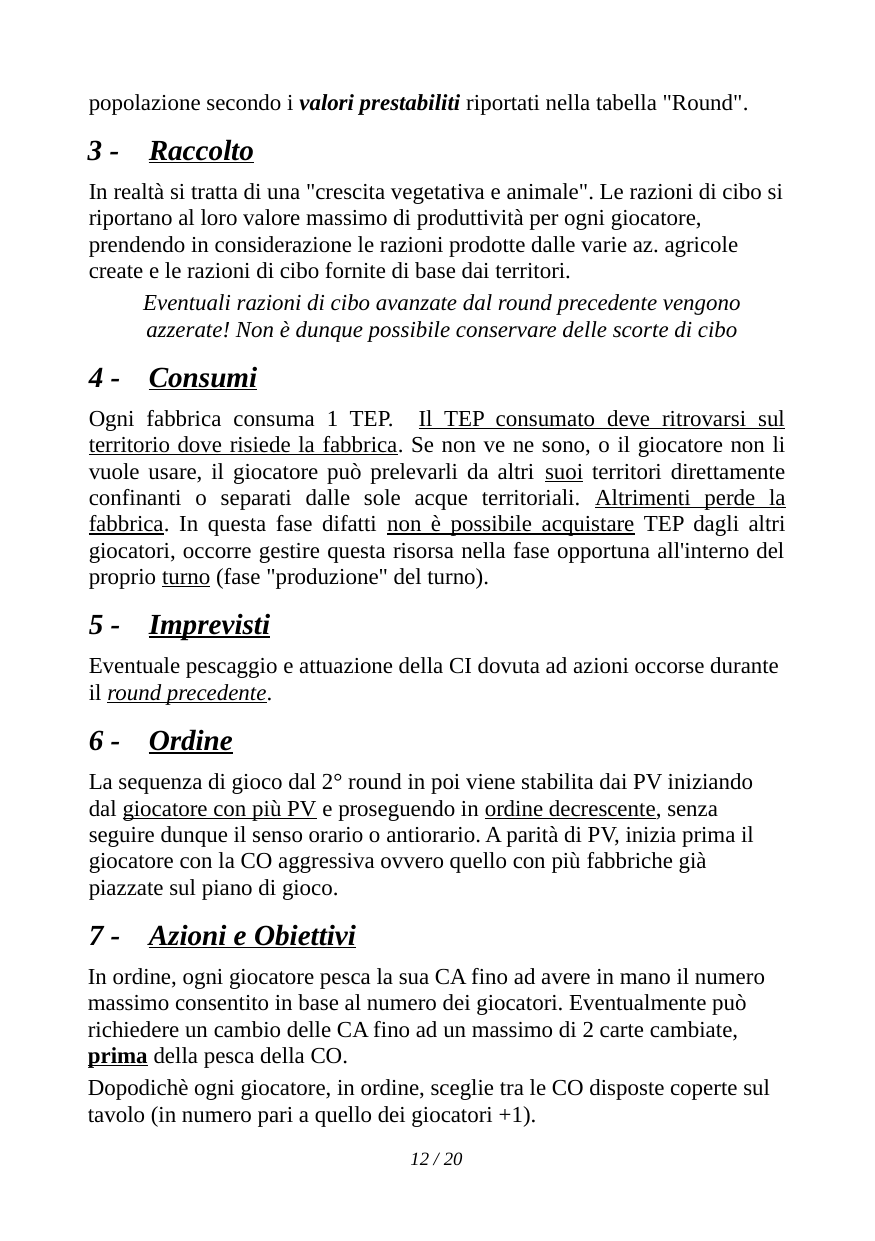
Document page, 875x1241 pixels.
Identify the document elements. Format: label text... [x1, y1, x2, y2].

subtitle Ordine [88, 723, 786, 756]
subtitle Azioni e Obiettivi [88, 918, 786, 951]
subtitle Consumi [88, 360, 786, 393]
subtitle Imprevisti [88, 607, 786, 641]
text Eventuali razioni di cibo avanzate dal round precedente vengono azzerate! Non è dunque possibile conservare delle scorte di cibo [118, 289, 768, 342]
text In realtà si tratta di una "crescita vegetativa e animale". Le razioni di cibo si riportano al loro valore massimo di produttività per ogni giocatore, prendendo in considerazione le razioni prodotte dalle varie az. agricole create e le razioni di cibo fornite di base dai territori. [88, 178, 786, 283]
text Eventuale pescaggio e attuazione della CI dovuta ad azioni occorse durante il round precedente. [88, 652, 786, 705]
text Ogni fabbrica consuma 1 TEP. Il TEP consumato deve ritrovarsi sul territorio dove risiede la fabbrica. Se non ve ne sono, o il giocatore non li vuole usare, il giocatore può prelevarli da altri suoi territori direttamente confinanti o separati dalle sole acque territoriali. Altrimenti perde la fabbrica. In questa fase difatti non è possibile acquistare TEP dagli altri giocatori, occorre gestire questa risorsa nella fase opportuna all'interno del proprio turno (fase "produzione" del turno). [88, 405, 786, 589]
text La sequenza di gioco dal 2° round in poi viene stabilita dai PV iniziando dal giocatore con più PV e proseguendo in ordine decrescente, senza seguire dunque il senso orario o antiorario. A parità di PV, inizia prima il giocatore con la CO aggressiva ovvero quello con più fabbriche già piazzate sul piano di gioco. [88, 768, 786, 900]
subtitle Raccolto [87, 133, 786, 166]
list Dopodichè ogni giocatore, in ordine, sceglie tra le CO disposte coperte sul tavolo (in numero pari a quello dei giocatori +1). [88, 1074, 786, 1127]
text popolazione secondo i valori prestabiliti riportati nella tabella "Round". [88, 88, 786, 115]
list In ordine, ogni giocatore pesca la sua CA fino ad avere in mano il numero massimo consentito in base al numero dei giocatori. Eventualmente può richiedere un cambio delle CA fino ad un massimo di 2 carte cambiate, prima della pesca della CO. [88, 963, 786, 1068]
